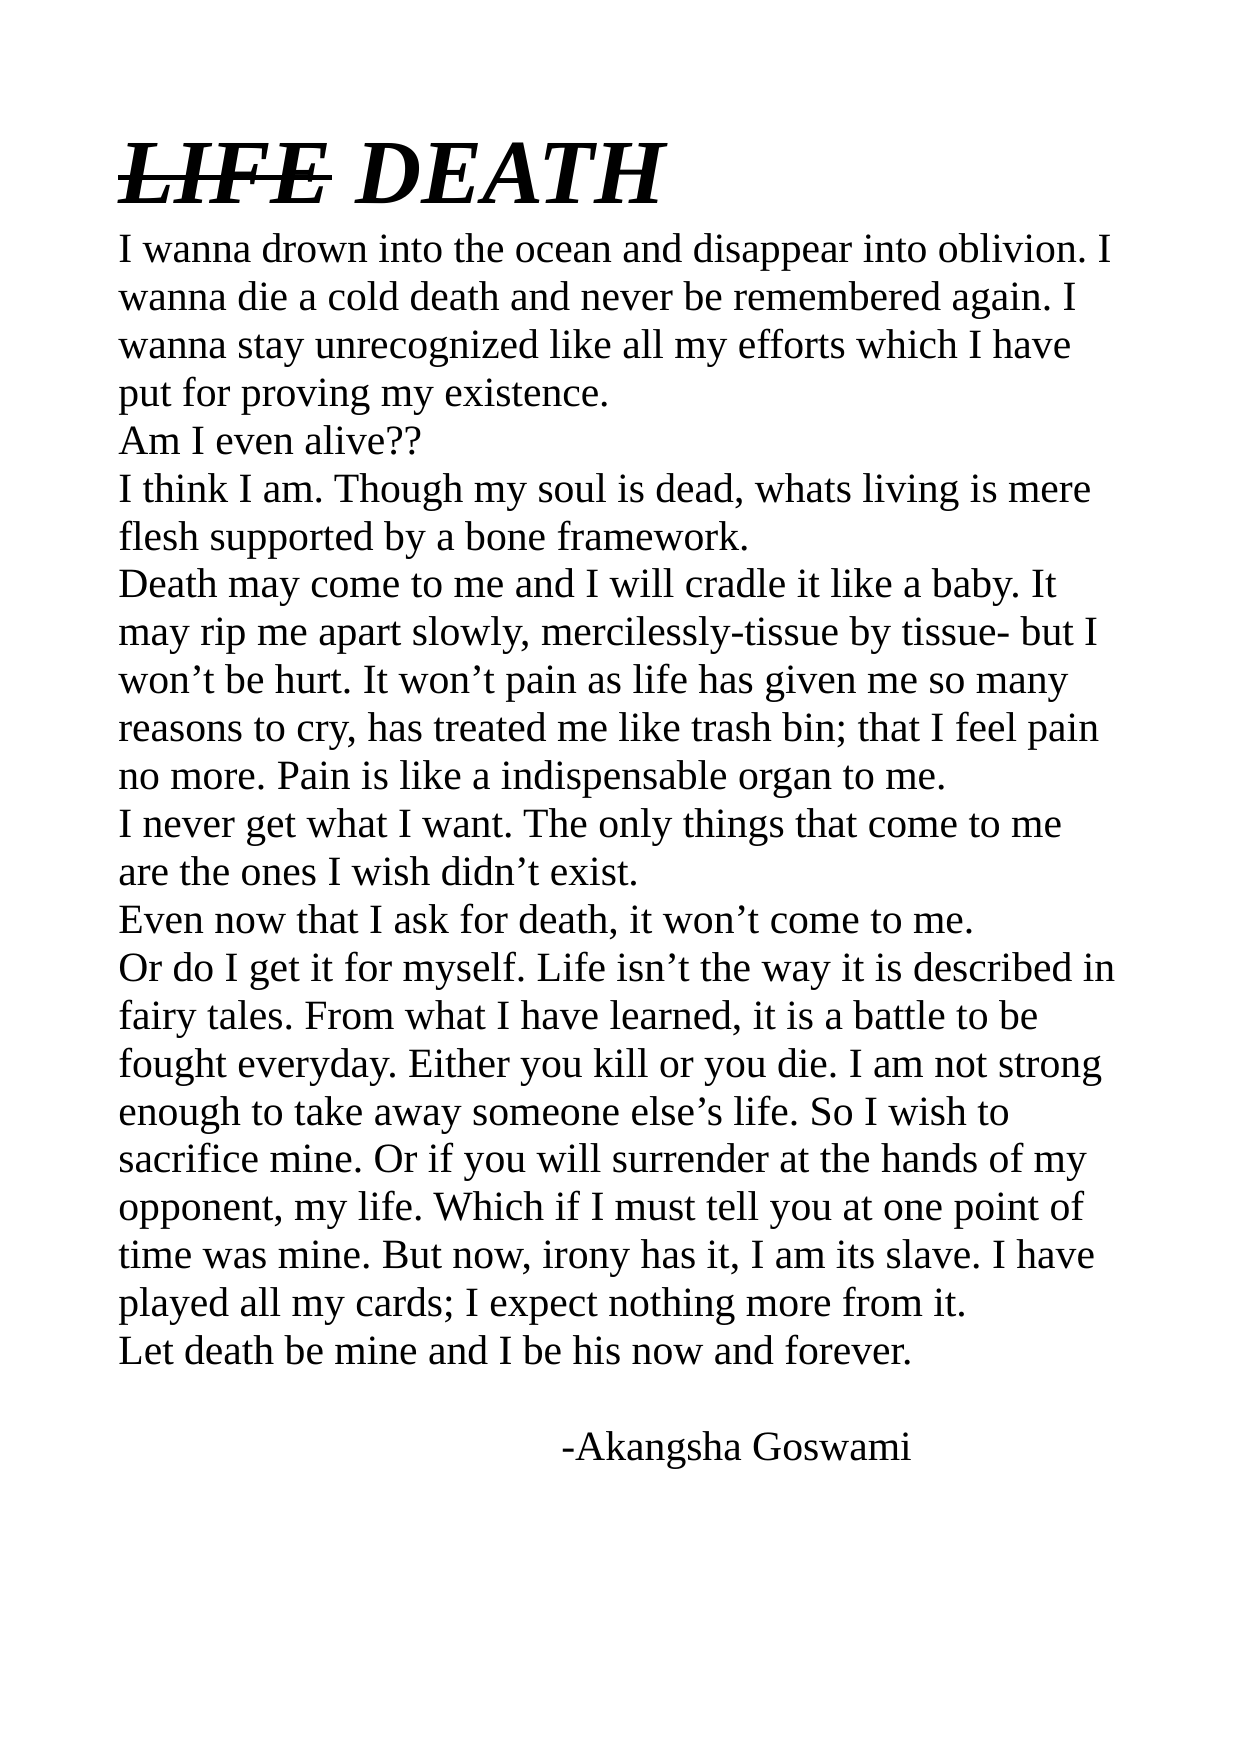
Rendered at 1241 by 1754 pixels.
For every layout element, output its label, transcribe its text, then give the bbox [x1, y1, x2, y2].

text Death may come to me and I will cradle it like a baby. It may rip me apart slowly, mercilessly-tissue by tissue- but I won’t be hurt. It won’t pain as life has given me so many reasons to cry, has treated me like trash bin; that I feel pain no more. Pain is like a indispensable organ to me. [118, 559, 1122, 798]
text Or do I get it for myself. Life isn’t the way it is described in fairy tales. From what I have learned, it is a battle to be fought everyday. Either you kill or you die. I am not strong enough to take away someone else’s life. So I wish to sacrifice mine. Or if you will surrender at the hands of my opponent, my life. Which if I must tell you at one point of time was mine. But now, irony has it, I am its slave. I have played all my cards; I expect nothing more from it. [118, 942, 1122, 1326]
text I wanna drown into the ocean and disappear into oblivion. I wanna die a cold death and never be remembered again. I wanna stay unrecognized like all my efforts which I have put for proving my existence. [118, 223, 1122, 415]
text I never get what I want. The only things that come to me are the ones I wish didn’t exist. [118, 798, 1122, 894]
text I think I am. Though my soul is dead, whats living is mere flesh supported by a bone framework. [118, 463, 1122, 559]
text Even now that I ask for death, it won’t come to me. [118, 894, 1122, 942]
text LIFE DEATH [118, 118, 1122, 223]
text -Akangsha Goswami [118, 1421, 1122, 1469]
text Let death be mine and I be his now and forever. [118, 1326, 1122, 1373]
text Am I even alive?? [118, 415, 1122, 463]
